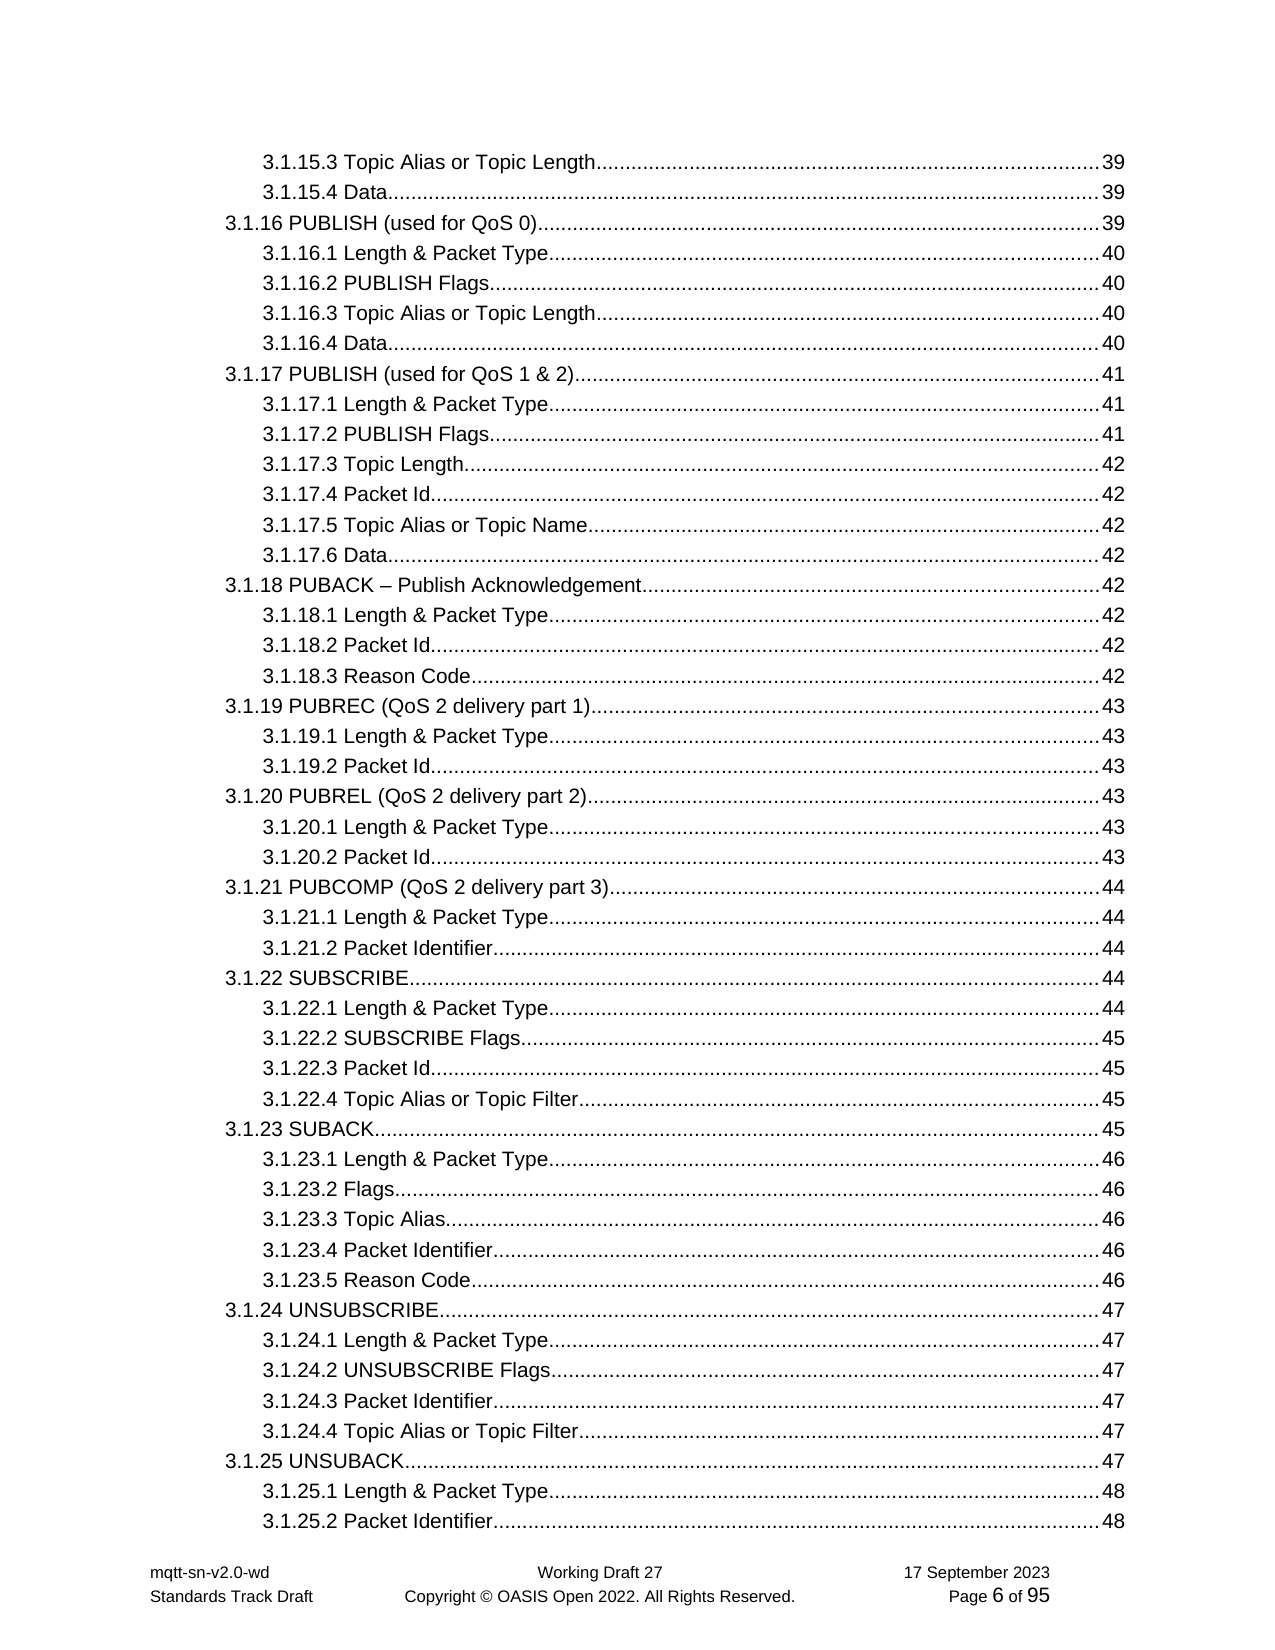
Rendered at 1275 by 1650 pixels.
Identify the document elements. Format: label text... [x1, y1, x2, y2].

text 3.1.21.2 Packet Identifier 44 [262, 935, 1125, 959]
text 3.1.23 SUBACK 45 [225, 1117, 1125, 1141]
text 3.1.19.2 Packet Id 43 [262, 754, 1125, 778]
text 3.1.18.1 Length & Packet Type 42 [262, 603, 1125, 627]
text 3.1.20 PUBREL (QoS 2 delivery part 2) 43 [225, 784, 1125, 808]
text 3.1.17.5 Topic Alias or Topic Name 42 [262, 512, 1125, 536]
text 3.1.16.4 Data 40 [262, 331, 1125, 355]
text 3.1.22.4 Topic Alias or Topic Filter 45 [262, 1086, 1125, 1110]
text 3.1.22.1 Length & Packet Type 44 [262, 996, 1125, 1020]
text 3.1.18.3 Reason Code 42 [262, 663, 1125, 687]
text 3.1.22.2 SUBSCRIBE Flags 45 [262, 1026, 1125, 1050]
text 3.1.17.6 Data 42 [262, 543, 1125, 567]
text 3.1.23.5 Reason Code 46 [262, 1268, 1125, 1292]
text 3.1.20.1 Length & Packet Type 43 [262, 814, 1125, 838]
text 3.1.24.2 UNSUBSCRIBE Flags 47 [262, 1358, 1125, 1382]
text 3.1.25 UNSUBACK 47 [225, 1449, 1125, 1473]
text 3.1.16.2 PUBLISH Flags 40 [262, 271, 1125, 295]
text 3.1.17.4 Packet Id 42 [262, 482, 1125, 506]
text 3.1.17.2 PUBLISH Flags 41 [262, 422, 1125, 446]
text 3.1.23.4 Packet Identifier 46 [262, 1237, 1125, 1261]
text 3.1.23.2 Flags 46 [262, 1177, 1125, 1201]
text 3.1.18 PUBACK – Publish Acknowledgement 42 [225, 573, 1125, 597]
text 3.1.20.2 Packet Id 43 [262, 845, 1125, 869]
text 3.1.19 PUBREC (QoS 2 delivery part 1) 43 [225, 694, 1125, 718]
text 3.1.24 UNSUBSCRIBE 47 [225, 1298, 1125, 1322]
text 3.1.18.2 Packet Id 42 [262, 633, 1125, 657]
text 3.1.24.3 Packet Identifier 47 [262, 1388, 1125, 1412]
text 3.1.16.3 Topic Alias or Topic Length 40 [262, 301, 1125, 325]
text 3.1.17.3 Topic Length 42 [262, 452, 1125, 476]
text 3.1.24.1 Length & Packet Type 47 [262, 1328, 1125, 1352]
text 3.1.21.1 Length & Packet Type 44 [262, 905, 1125, 929]
text 3.1.22.3 Packet Id 45 [262, 1056, 1125, 1080]
text 3.1.15.3 Topic Alias or Topic Length 39 [262, 150, 1125, 174]
text 3.1.19.1 Length & Packet Type 43 [262, 724, 1125, 748]
text 3.1.17.1 Length & Packet Type 41 [262, 392, 1125, 416]
text 3.1.21 PUBCOMP (QoS 2 delivery part 3) 44 [225, 875, 1125, 899]
text 3.1.25.1 Length & Packet Type 48 [262, 1479, 1125, 1503]
text 3.1.23.3 Topic Alias 46 [262, 1207, 1125, 1231]
text 3.1.22 SUBSCRIBE 44 [225, 966, 1125, 989]
text 3.1.23.1 Length & Packet Type 46 [262, 1147, 1125, 1171]
text 3.1.24.4 Topic Alias or Topic Filter 47 [262, 1419, 1125, 1443]
text 3.1.15.4 Data 39 [262, 180, 1125, 204]
text 3.1.17 PUBLISH (used for QoS 1 & 2) 41 [225, 361, 1125, 385]
text 3.1.16 PUBLISH (used for QoS 0) 39 [225, 210, 1125, 234]
text 3.1.25.2 Packet Identifier 48 [262, 1509, 1125, 1533]
text 3.1.16.1 Length & Packet Type 40 [262, 241, 1125, 264]
